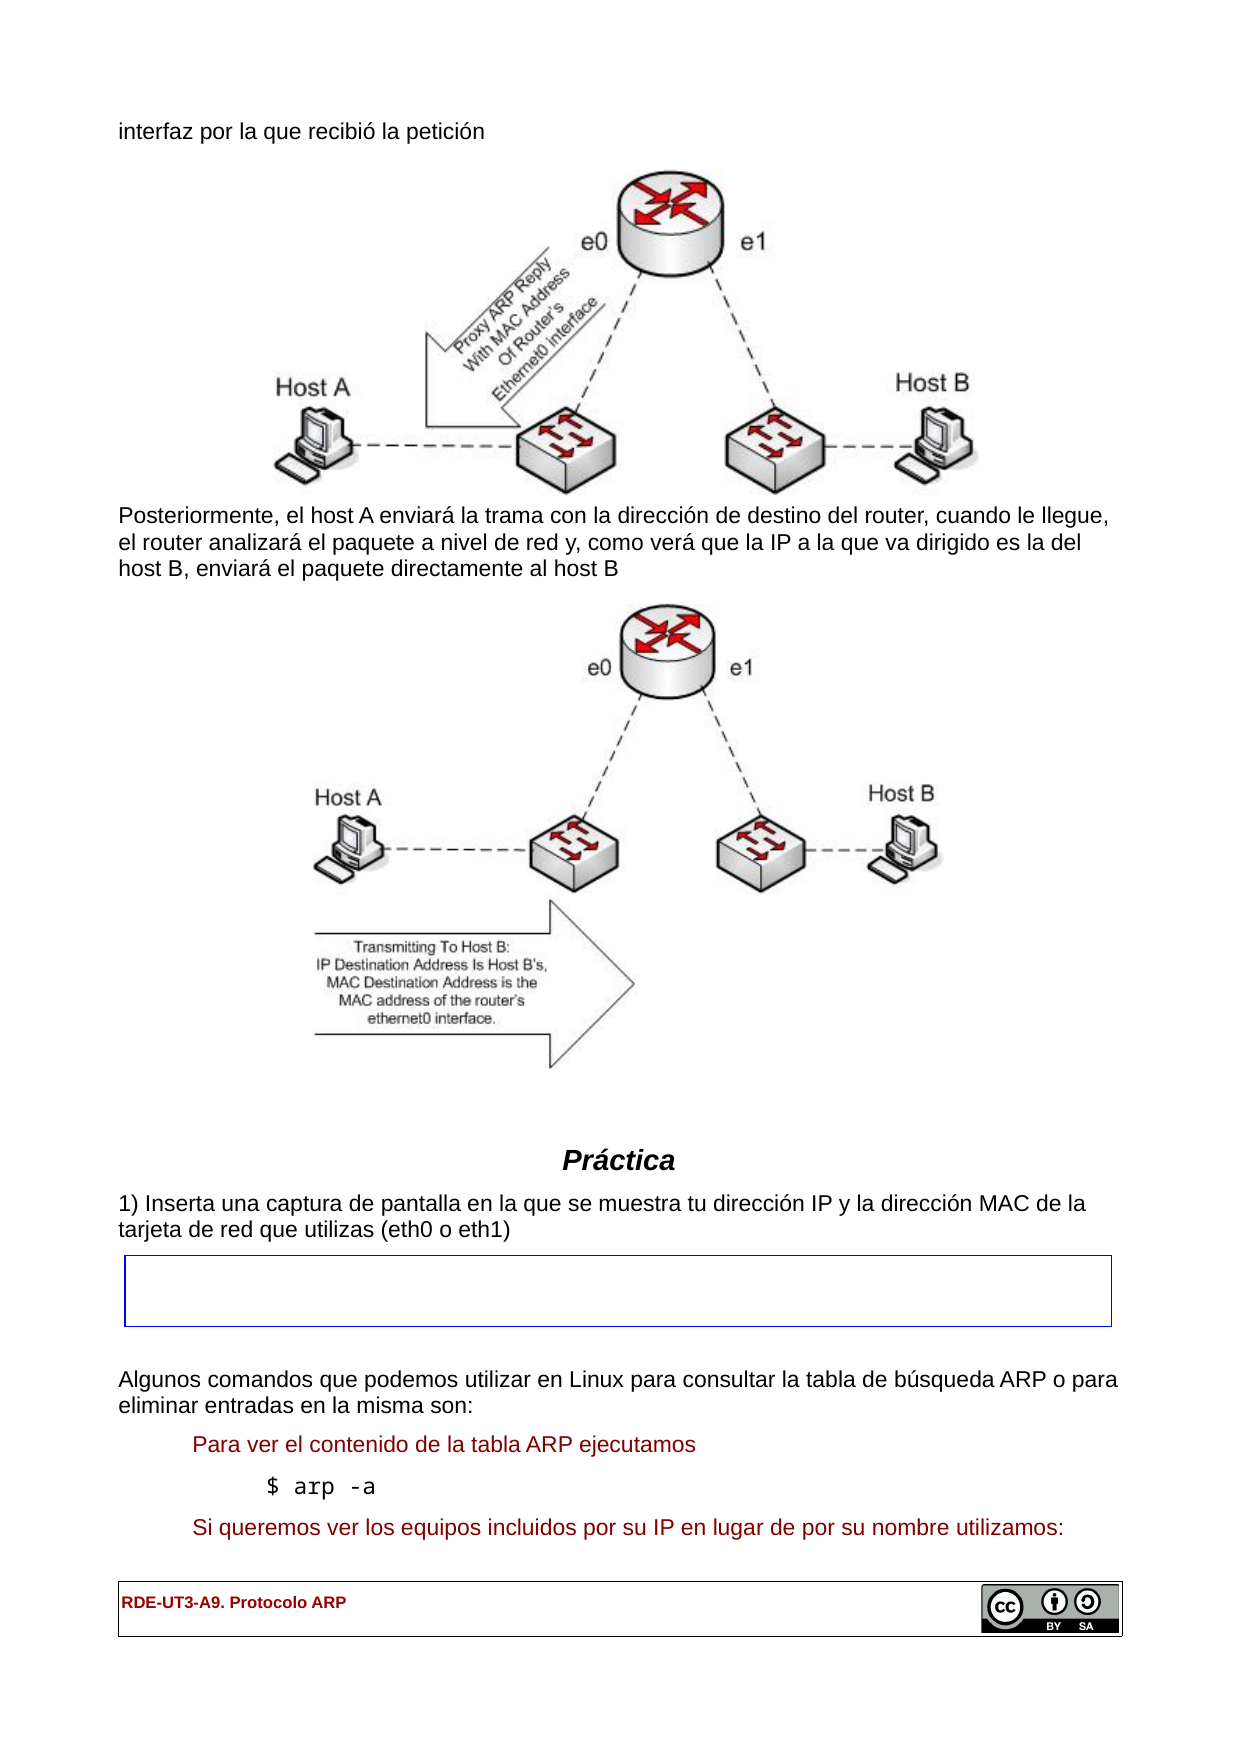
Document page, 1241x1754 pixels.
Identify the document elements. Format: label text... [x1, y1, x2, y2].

text 1) Inserta una captura de pantalla en la que se muestra tu dirección IP y la dirección MAC de la tarjeta de red que utilizas (eth0 o eth1) [118, 1189, 1122, 1242]
text Posteriormente, el host A enviará la trama con la dirección de destino del router, cuando le llegue, el router analizará el paquete a nivel de red y, como verá que la IP a la que va dirigido es la del host B, enviará el paquete directamente al host B [118, 235, 1122, 581]
text Para ver el contenido de la tabla ARP ejecutamos [192, 1431, 1122, 1457]
text Si queremos ver los equipos incluidos por su IP en lugar de por su nombre utilizamos: [192, 1513, 1122, 1540]
text interfaz por la que recibió la petición [118, 118, 1122, 144]
text Algunos comandos que podemos utilizar en Linux para consultar la tabla de búsqueda ARP o para eliminar entradas en la misma son: [118, 1366, 1122, 1418]
picture [291, 593, 949, 1080]
subtitle Práctica [118, 1143, 1122, 1177]
text $ arp -a [266, 1470, 1122, 1501]
picture [981, 1584, 1119, 1633]
table_header [126, 1256, 1111, 1326]
picture [249, 157, 992, 503]
